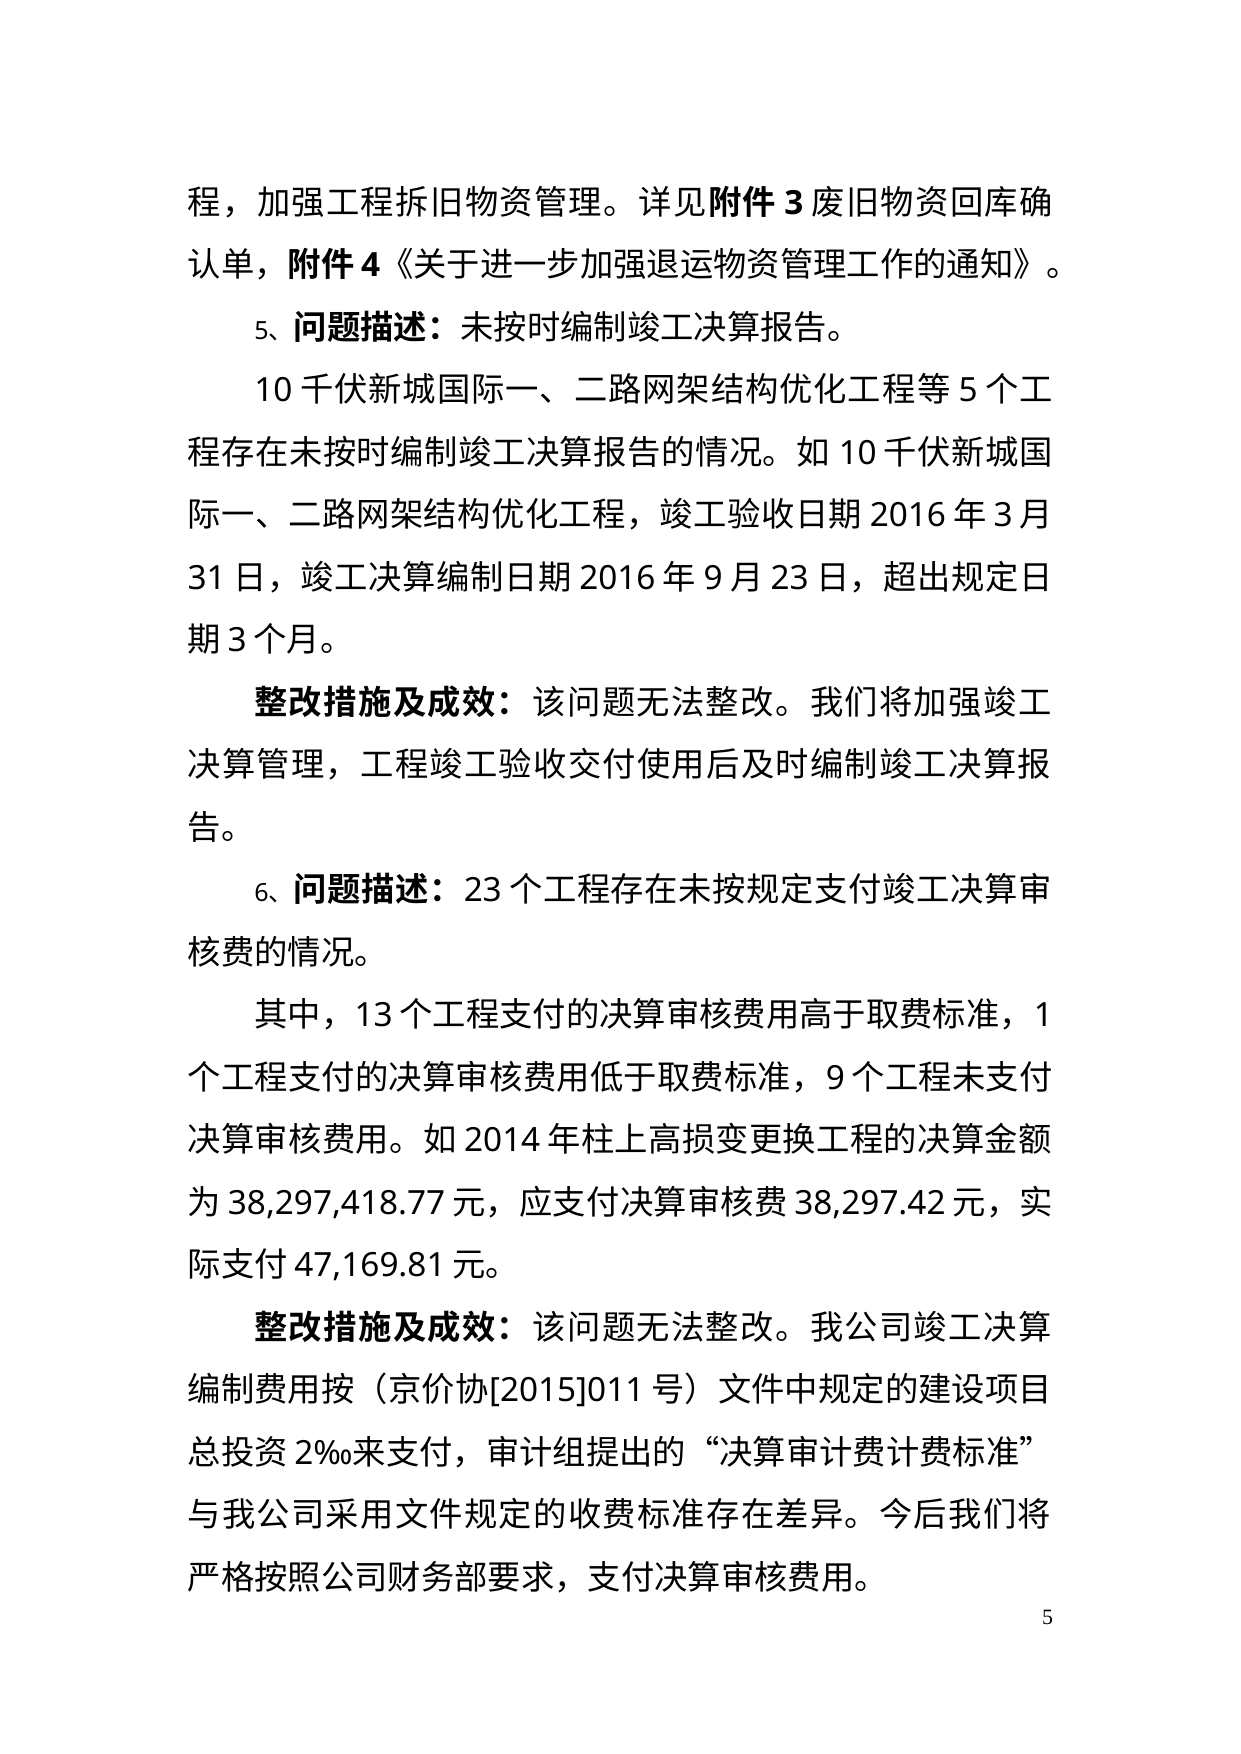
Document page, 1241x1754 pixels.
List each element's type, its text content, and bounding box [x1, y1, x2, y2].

text 整改措施及成效：该问题无法整改。我公司竣工决算编制费用按（京价协[2015]011号）文件中规定的建设项目总投资2‰来支付，审计组提出的“决算审计费计费标准”与我公司采用文件规定的收费标准存在差异。今后我们将严格按照公司财务部要求，支付决算审核费用。 [187, 1283, 1053, 1596]
list 问题描述：未按时编制竣工决算报告。 [187, 283, 1053, 346]
text 其中，13个工程支付的决算审核费用高于取费标准，1个工程支付的决算审核费用低于取费标准，9个工程未支付决算审核费用。如2014年柱上高损变更换工程的决算金额为38,297,418.77元，应支付决算审核费38,297.42元，实际支付47,169.81元。 [187, 971, 1053, 1283]
list 问题描述：23个工程存在未按规定支付竣工决算审核费的情况。 [187, 846, 1053, 971]
text 整改措施及成效：此问题已完成整改。目前已完成该项目拆旧物资的退库，并对废旧物资管理办法进行重新修订。今后我们将严格按照公司规定办理折旧物资退库手续，同时对公司拆旧物资管理相关规定进行再次宣贯，进一步明确拆旧物资退库流程、手续和工作要点。根据北京公司相关规定制定并宣贯朝阳公司《关于进一步加强退运物资管理工作的通知》，针对拆旧物资的退运报废、拍卖处置等工作制定相应流程，进一步规范处置程序、明确退运流程，加强工程拆旧物资管理。详见附件3废旧物资回库确认单，附件4《关于进一步加强退运物资管理工作的通知》。 [187, 158, 1053, 283]
text 整改措施及成效：该问题无法整改。我们将加强竣工决算管理，工程竣工验收交付使用后及时编制竣工决算报告。 [187, 658, 1053, 846]
text 10千伏新城国际一、二路网架结构优化工程等5个工程存在未按时编制竣工决算报告的情况。如10千伏新城国际一、二路网架结构优化工程，竣工验收日期2016年3月31日，竣工决算编制日期2016年9月23日，超出规定日期3个月。 [187, 346, 1053, 658]
